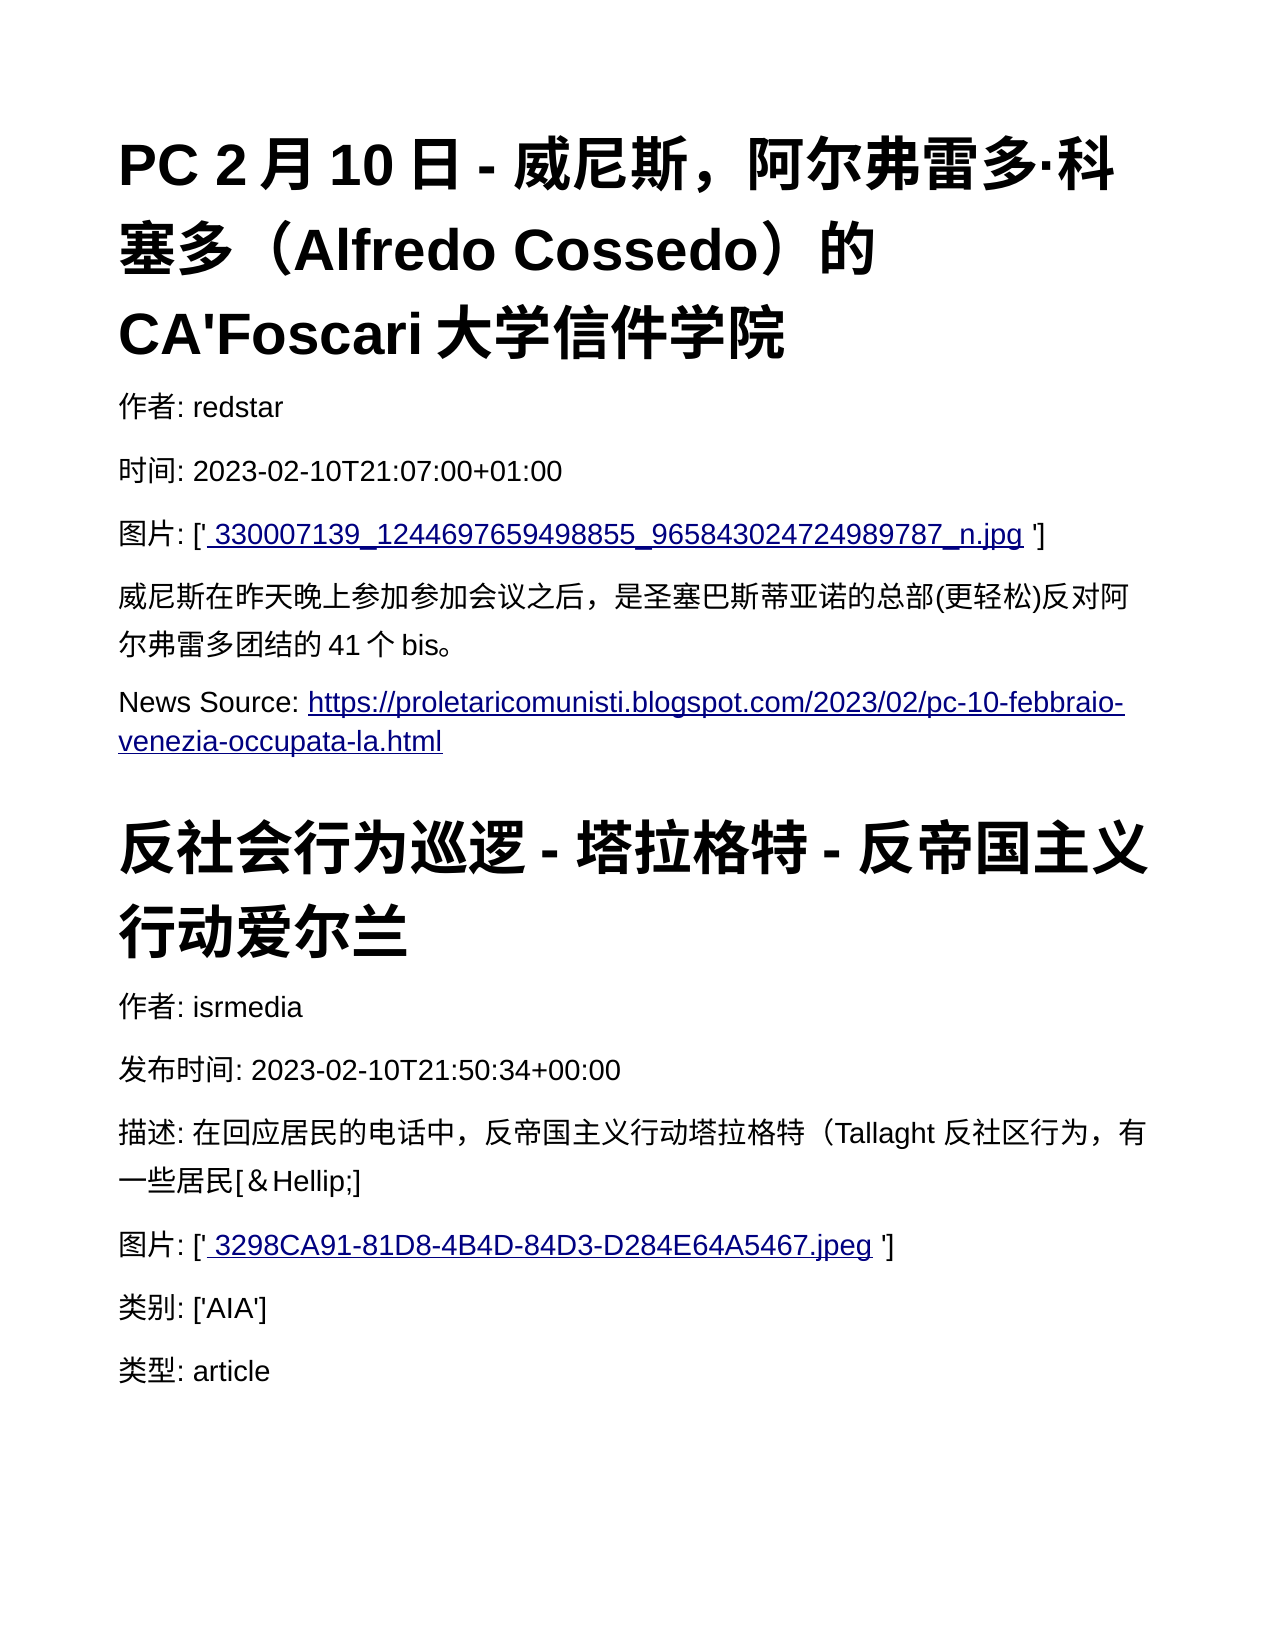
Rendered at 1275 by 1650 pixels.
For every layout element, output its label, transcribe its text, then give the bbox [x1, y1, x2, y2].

subtitle 反社会行为巡逻 - 塔拉格特 - 反帝国主义行动爱尔兰 [118, 802, 1157, 971]
text 类别: ['AIA'] [118, 1284, 1157, 1327]
text 发布时间: 2023-02-10T21:50:34+00:00 [118, 1046, 1157, 1089]
text 时间: 2023-02-10T21:07:00+01:00 [118, 447, 1157, 489]
text 作者: isrmedia [118, 983, 1157, 1026]
text News Source: https://proletaricomunisti.blogspot.com/2023/02/pc-10-febbraio-venezia-occupata-la.html [118, 685, 1157, 757]
text 图片: [' 3298CA91-81D8-4B4D-84D3-D284E64A5467.jpeg '] [118, 1221, 1157, 1263]
text 描述: 在回应居民的电话中，反帝国主义行动塔拉格特（Tallaght 反社区行为，有一些居民[＆Hellip;] [118, 1109, 1157, 1200]
text 图片: [' 330007139_1244697659498855_965843024724989787_n.jpg '] [118, 510, 1157, 553]
text 威尼斯在昨天晚上参加参加会议之后，是圣塞巴斯蒂亚诺的总部(更轻松)反对阿尔弗雷多团结的41个bis。 [118, 573, 1157, 664]
text 作者: redstar [118, 384, 1157, 426]
text 类型: article [118, 1347, 1157, 1390]
subtitle PC 2月10日 - 威尼斯，阿尔弗雷多·科塞多（Alfredo Cossedo）的CA'Foscari大学信件学院 [118, 118, 1157, 372]
